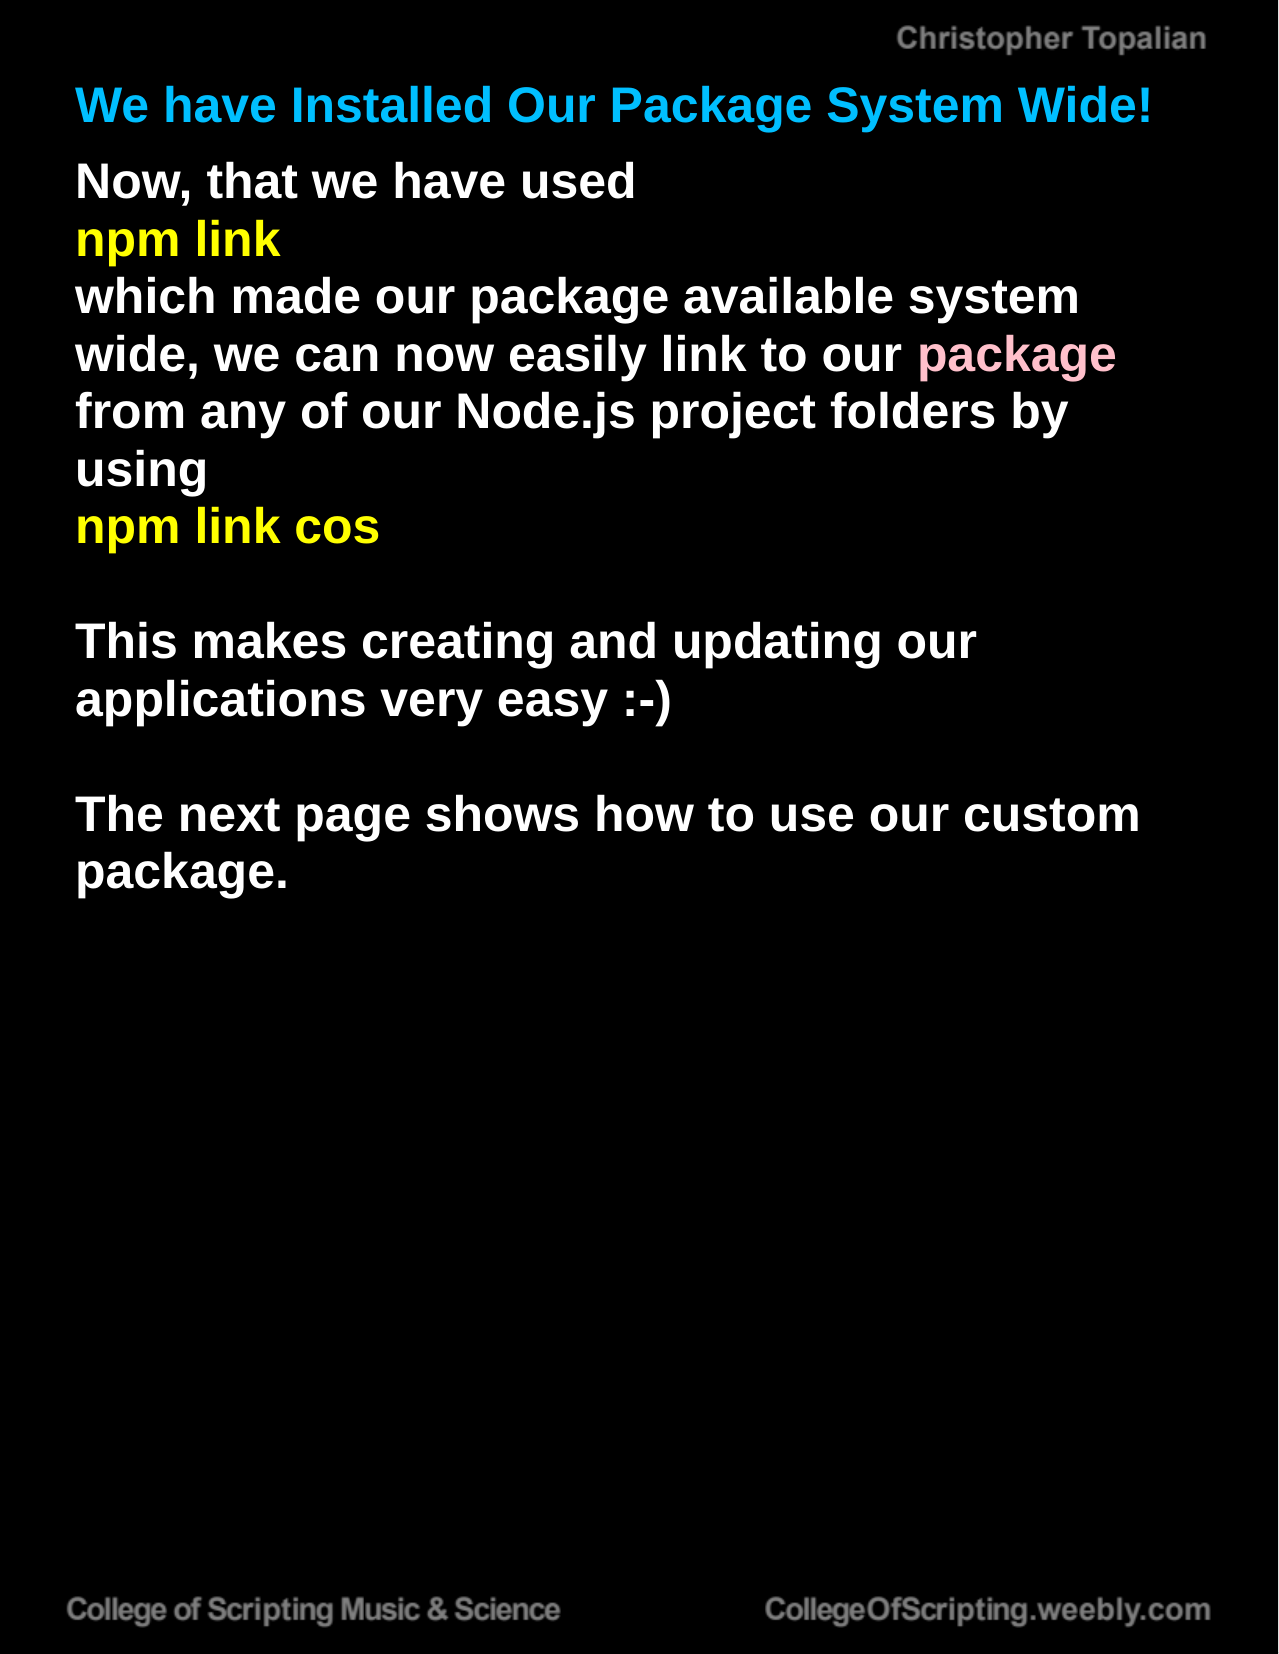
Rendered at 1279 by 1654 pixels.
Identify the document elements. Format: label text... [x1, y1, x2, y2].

text npm link cos [75, 497, 1203, 554]
text which made our package available system wide, we can now easily link to our package from any of our Node.js project folders by using [75, 267, 1203, 497]
text This makes creating and updating our applications very easy :-) [75, 612, 1203, 727]
text The next page shows how to use our custom package. [75, 784, 1203, 899]
text We have Installed Our Package System Wide! [75, 75, 1203, 132]
text Now, that we have used [75, 152, 1203, 209]
text npm link [75, 209, 1203, 267]
